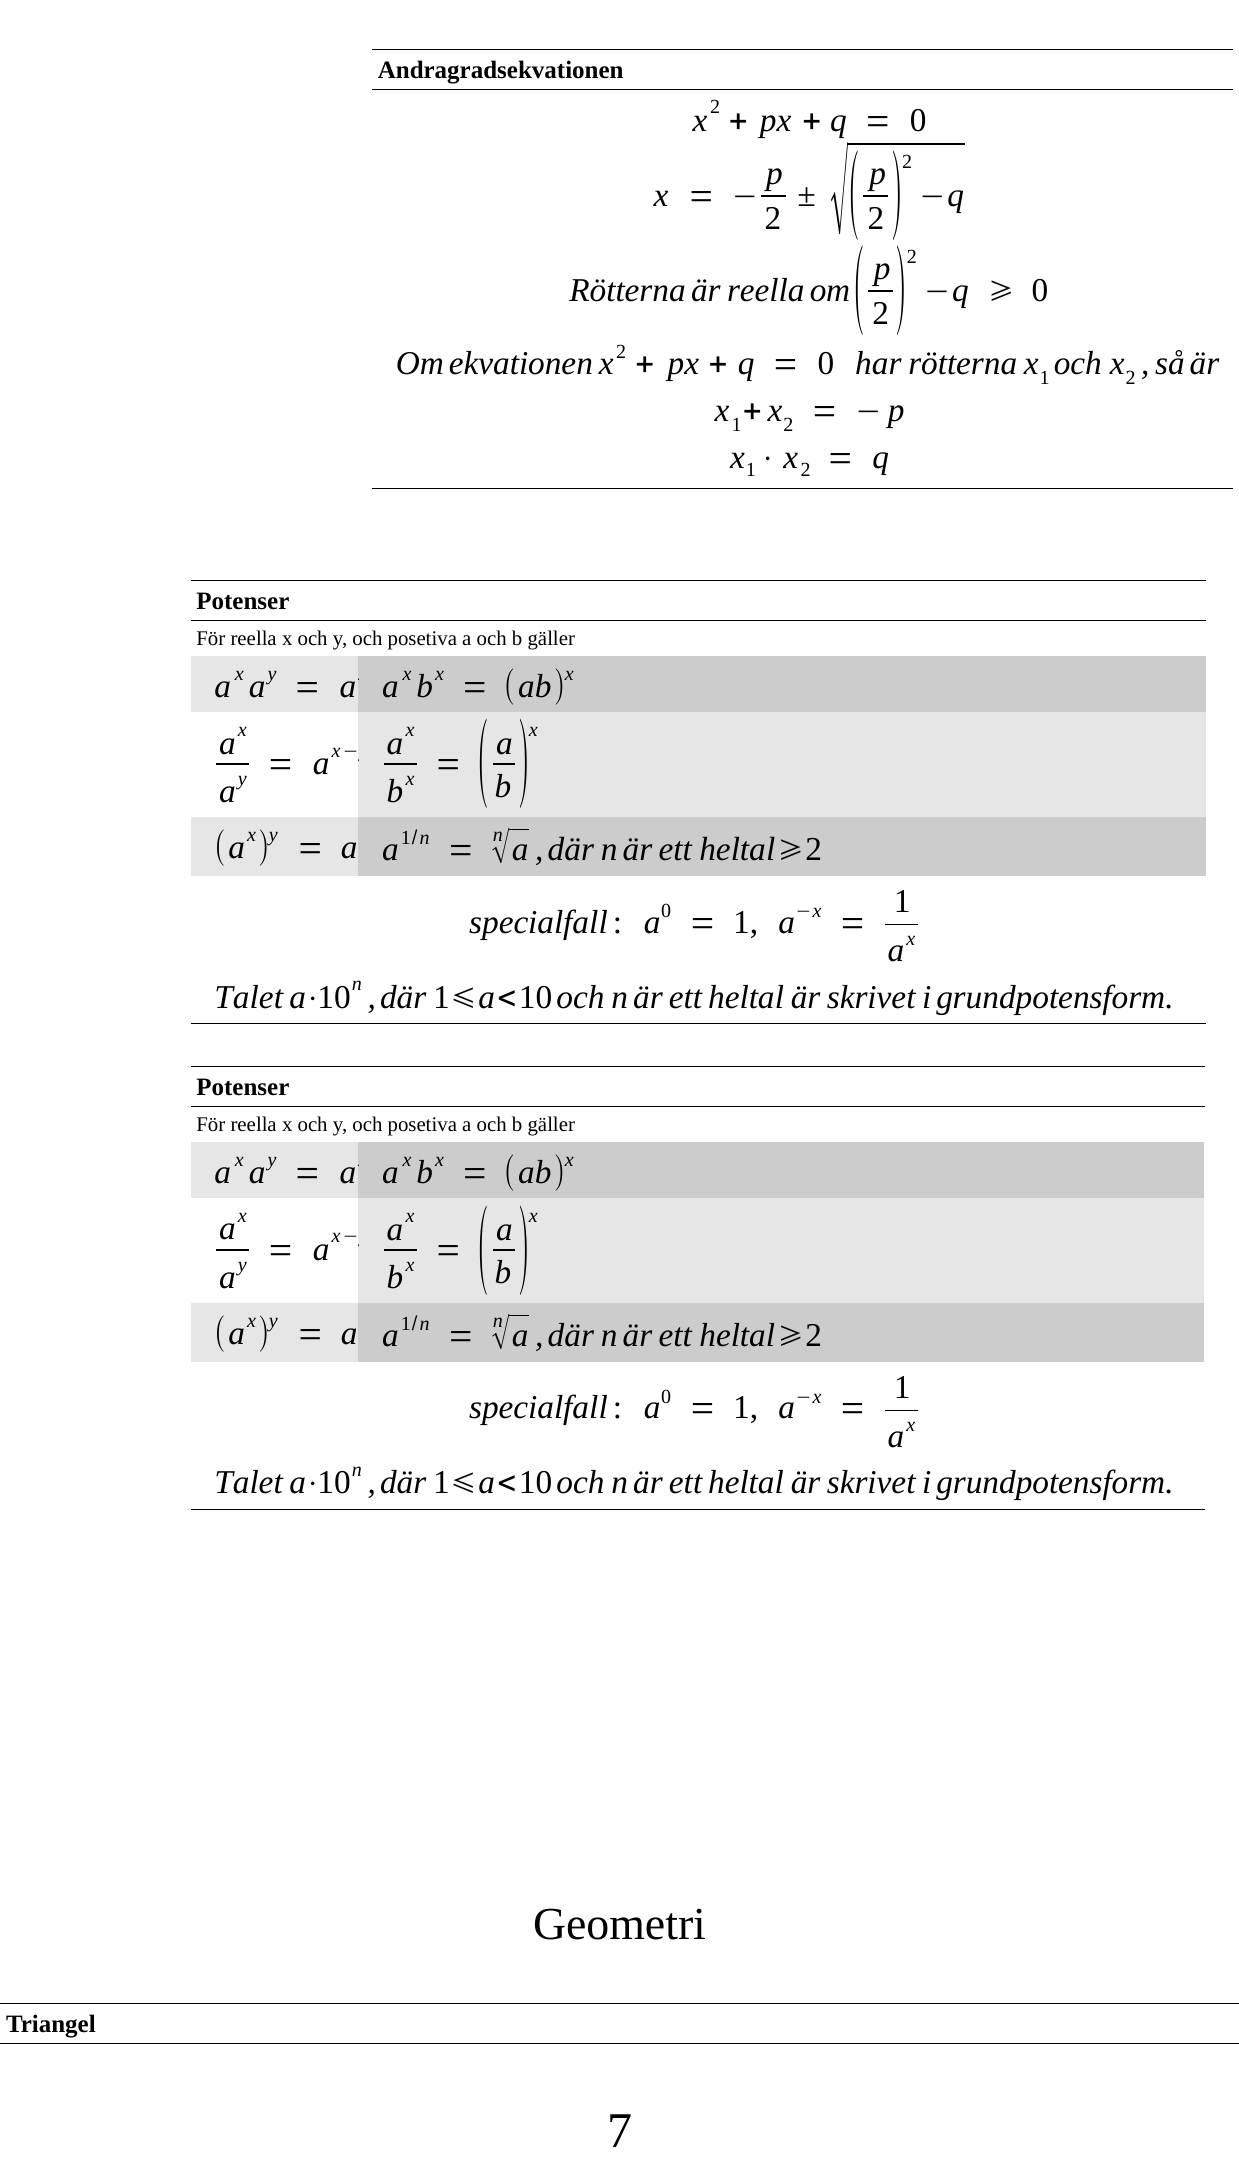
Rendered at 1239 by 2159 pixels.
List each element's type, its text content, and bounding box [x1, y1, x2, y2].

table_cell [191, 1303, 358, 1362]
table_cell [191, 1198, 358, 1303]
table_cell [191, 817, 358, 876]
table_cell [191, 1362, 1204, 1509]
table_cell [191, 712, 358, 817]
table_cell [358, 817, 1206, 876]
table_cell [191, 656, 358, 712]
table_header Potenser [191, 1067, 1204, 1106]
table_cell [358, 1142, 1204, 1198]
table_cell [191, 1142, 358, 1198]
table_cell För reella x och y, och posetiva a och b gäller [191, 1107, 1204, 1142]
table_cell För reella x och y, och posetiva a och b gäller [191, 621, 1206, 656]
table_cell [191, 876, 1206, 1023]
table_header Triangel [0, 2004, 1238, 2043]
table_cell [0, 0, 1239, 580]
table_header Potenser [191, 581, 1206, 620]
table_header Andragradsekvationen [372, 50, 1233, 89]
text Geometri [0, 1897, 1239, 1950]
table_cell [358, 1303, 1204, 1362]
table_cell [372, 90, 1233, 488]
table_cell [358, 656, 1206, 712]
table_cell [358, 1198, 1204, 1303]
table_cell [358, 712, 1206, 817]
